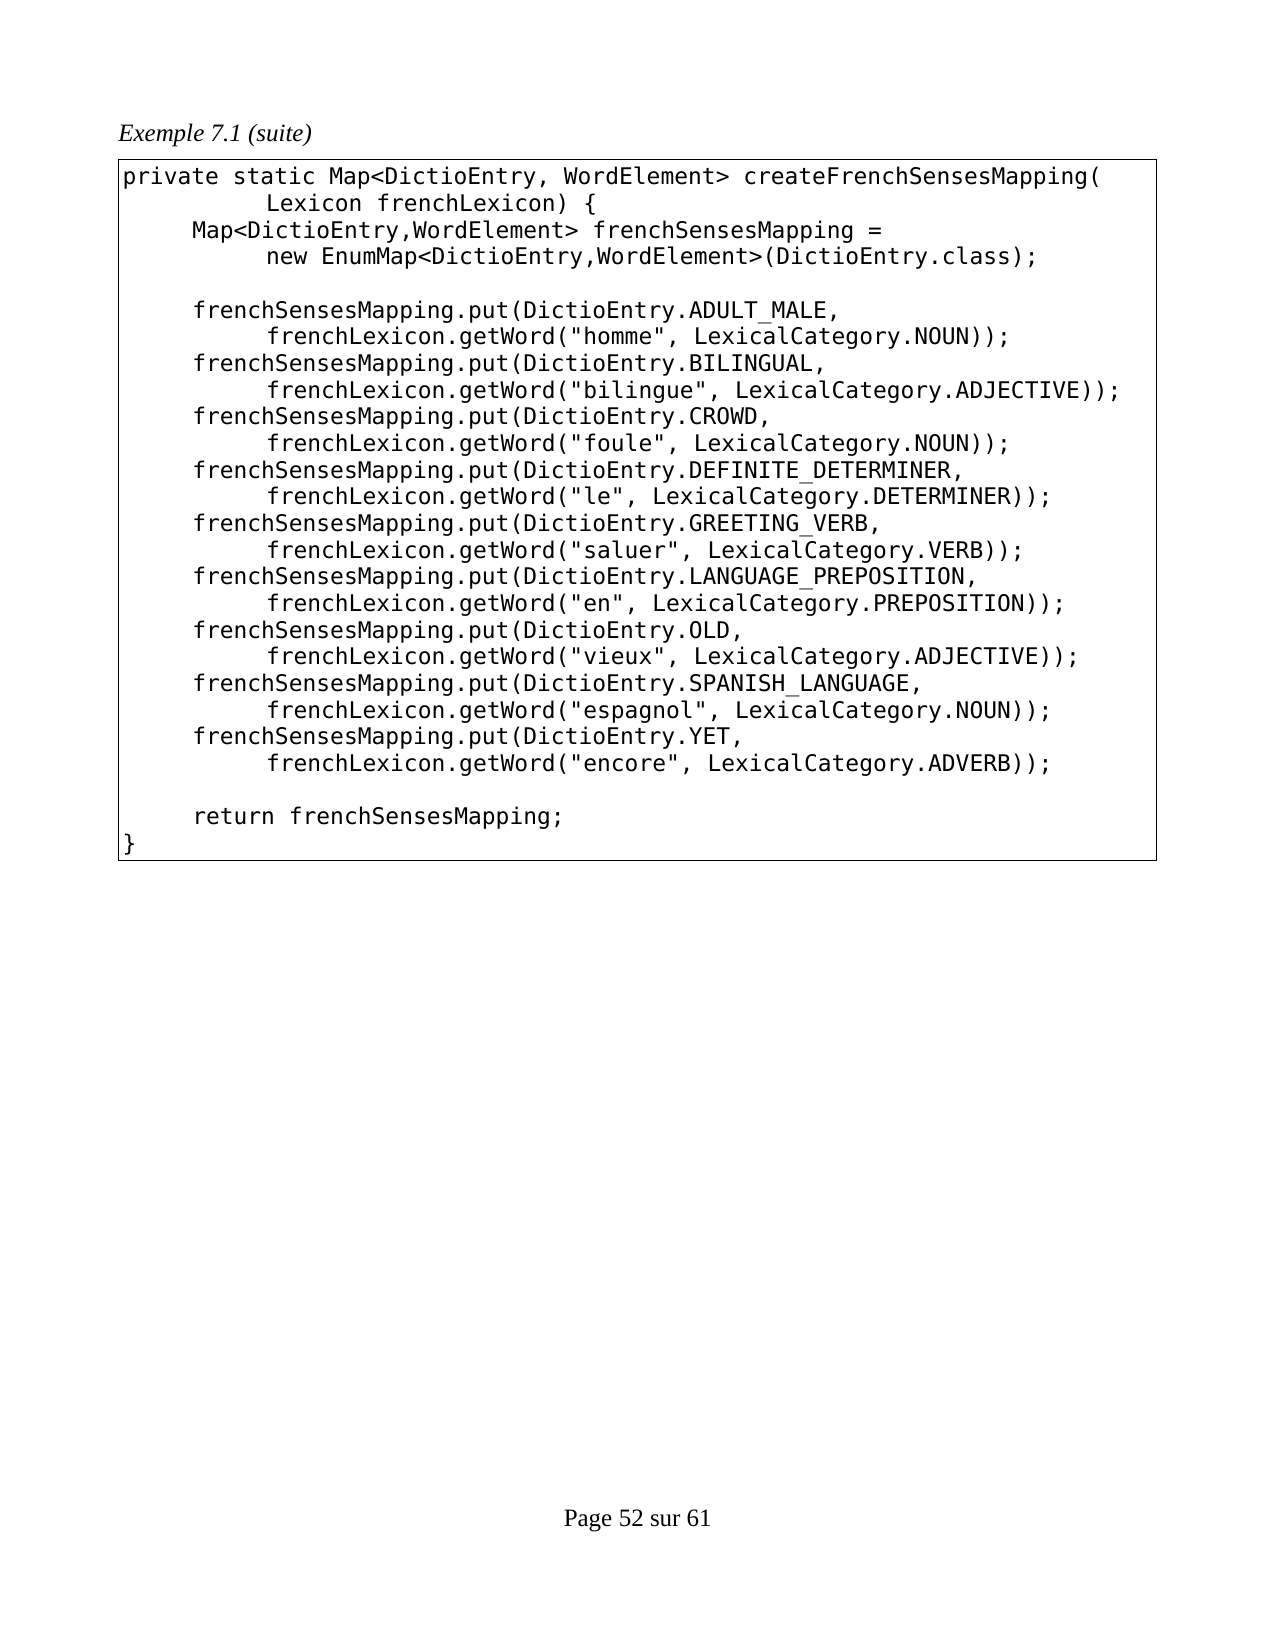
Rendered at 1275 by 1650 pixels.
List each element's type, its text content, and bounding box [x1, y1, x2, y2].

text frenchSensesMapping.put(DictioEntry.BILINGUAL, [119, 346, 1156, 373]
text frenchLexicon.getWord("vieux", LexicalCategory.ADJECTIVE)); [119, 639, 1156, 666]
text frenchLexicon.getWord("foule", LexicalCategory.NOUN)); [119, 426, 1156, 453]
text Lexicon frenchLexicon) { [119, 186, 1156, 213]
text frenchLexicon.getWord("le", LexicalCategory.DETERMINER)); [119, 479, 1156, 506]
text frenchSensesMapping.put(DictioEntry.LANGUAGE_PREPOSITION, [119, 559, 1156, 586]
text return frenchSensesMapping; [119, 799, 1156, 826]
text frenchSensesMapping.put(DictioEntry.GREETING_VERB, [119, 506, 1156, 533]
text } [119, 826, 1156, 860]
text frenchSensesMapping.put(DictioEntry.DEFINITE_DETERMINER, [119, 453, 1156, 479]
text frenchSensesMapping.put(DictioEntry.YET, [119, 719, 1156, 746]
text frenchLexicon.getWord("saluer", LexicalCategory.VERB)); [119, 533, 1156, 559]
text frenchSensesMapping.put(DictioEntry.ADULT_MALE, [119, 293, 1156, 319]
text Map<DictioEntry,WordElement> frenchSensesMapping = [119, 213, 1156, 239]
text Exemple 7.1 (suite) [118, 118, 1157, 147]
text frenchLexicon.getWord("encore", LexicalCategory.ADVERB)); [119, 746, 1156, 777]
text frenchLexicon.getWord("bilingue", LexicalCategory.ADJECTIVE)); [119, 373, 1156, 399]
text frenchSensesMapping.put(DictioEntry.SPANISH_LANGUAGE, [119, 666, 1156, 693]
text frenchLexicon.getWord("homme", LexicalCategory.NOUN)); [119, 319, 1156, 346]
text new EnumMap<DictioEntry,WordElement>(DictioEntry.class); [119, 239, 1156, 270]
text private static Map<DictioEntry, WordElement> createFrenchSensesMapping( [119, 160, 1156, 186]
text frenchLexicon.getWord("espagnol", LexicalCategory.NOUN)); [119, 693, 1156, 719]
text frenchLexicon.getWord("en", LexicalCategory.PREPOSITION)); [119, 586, 1156, 613]
text frenchSensesMapping.put(DictioEntry.CROWD, [119, 399, 1156, 426]
text frenchSensesMapping.put(DictioEntry.OLD, [119, 613, 1156, 639]
